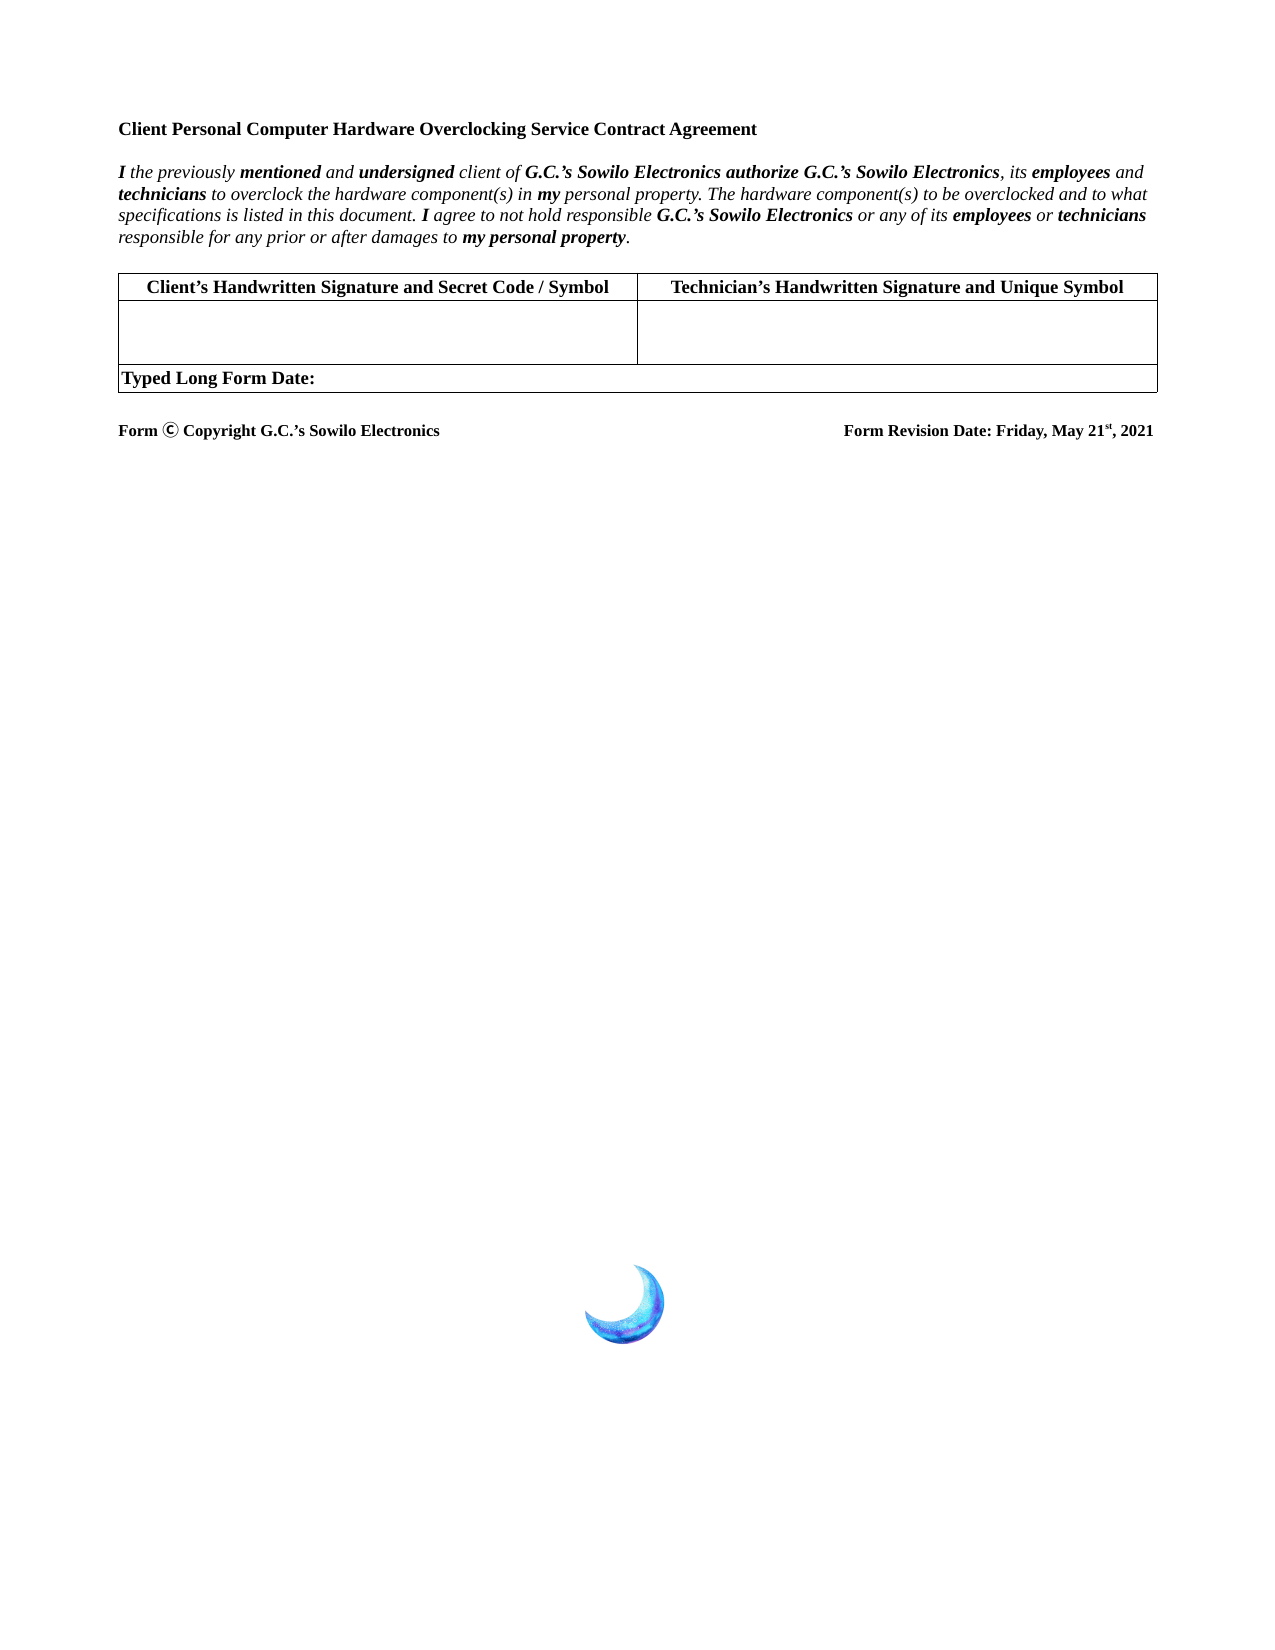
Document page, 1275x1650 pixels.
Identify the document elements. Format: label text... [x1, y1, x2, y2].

text Form Ⓒ Copyright G.C.’s Sowilo Electronics Form Revision Date: Friday, May 21st, 2021 [118, 421, 1157, 440]
text Client Personal Computer Hardware Overclocking Service Contract Agreement [118, 118, 1157, 140]
table_header Client’s Handwritten Signature and Secret Code / Symbol [119, 274, 637, 300]
table_cell [119, 301, 637, 364]
table_header Typed Long Form Date: [119, 365, 1157, 392]
picture [575, 1254, 675, 1355]
table_cell [638, 301, 1157, 364]
table_header Technician’s Handwritten Signature and Unique Symbol [638, 274, 1157, 300]
text I the previously mentioned and undersigned client of G.C.’s Sowilo Electronics authorize G.C.’s Sowilo Electronics, its employees and technicians to overclock the hardware component(s) in my personal property. The hardware component(s) to be overclocked and to what specifications is listed in this document. I agree to not hold responsible G.C.’s Sowilo Electronics or any of its employees or technicians responsible for any prior or after damages to my personal property. [118, 161, 1157, 247]
